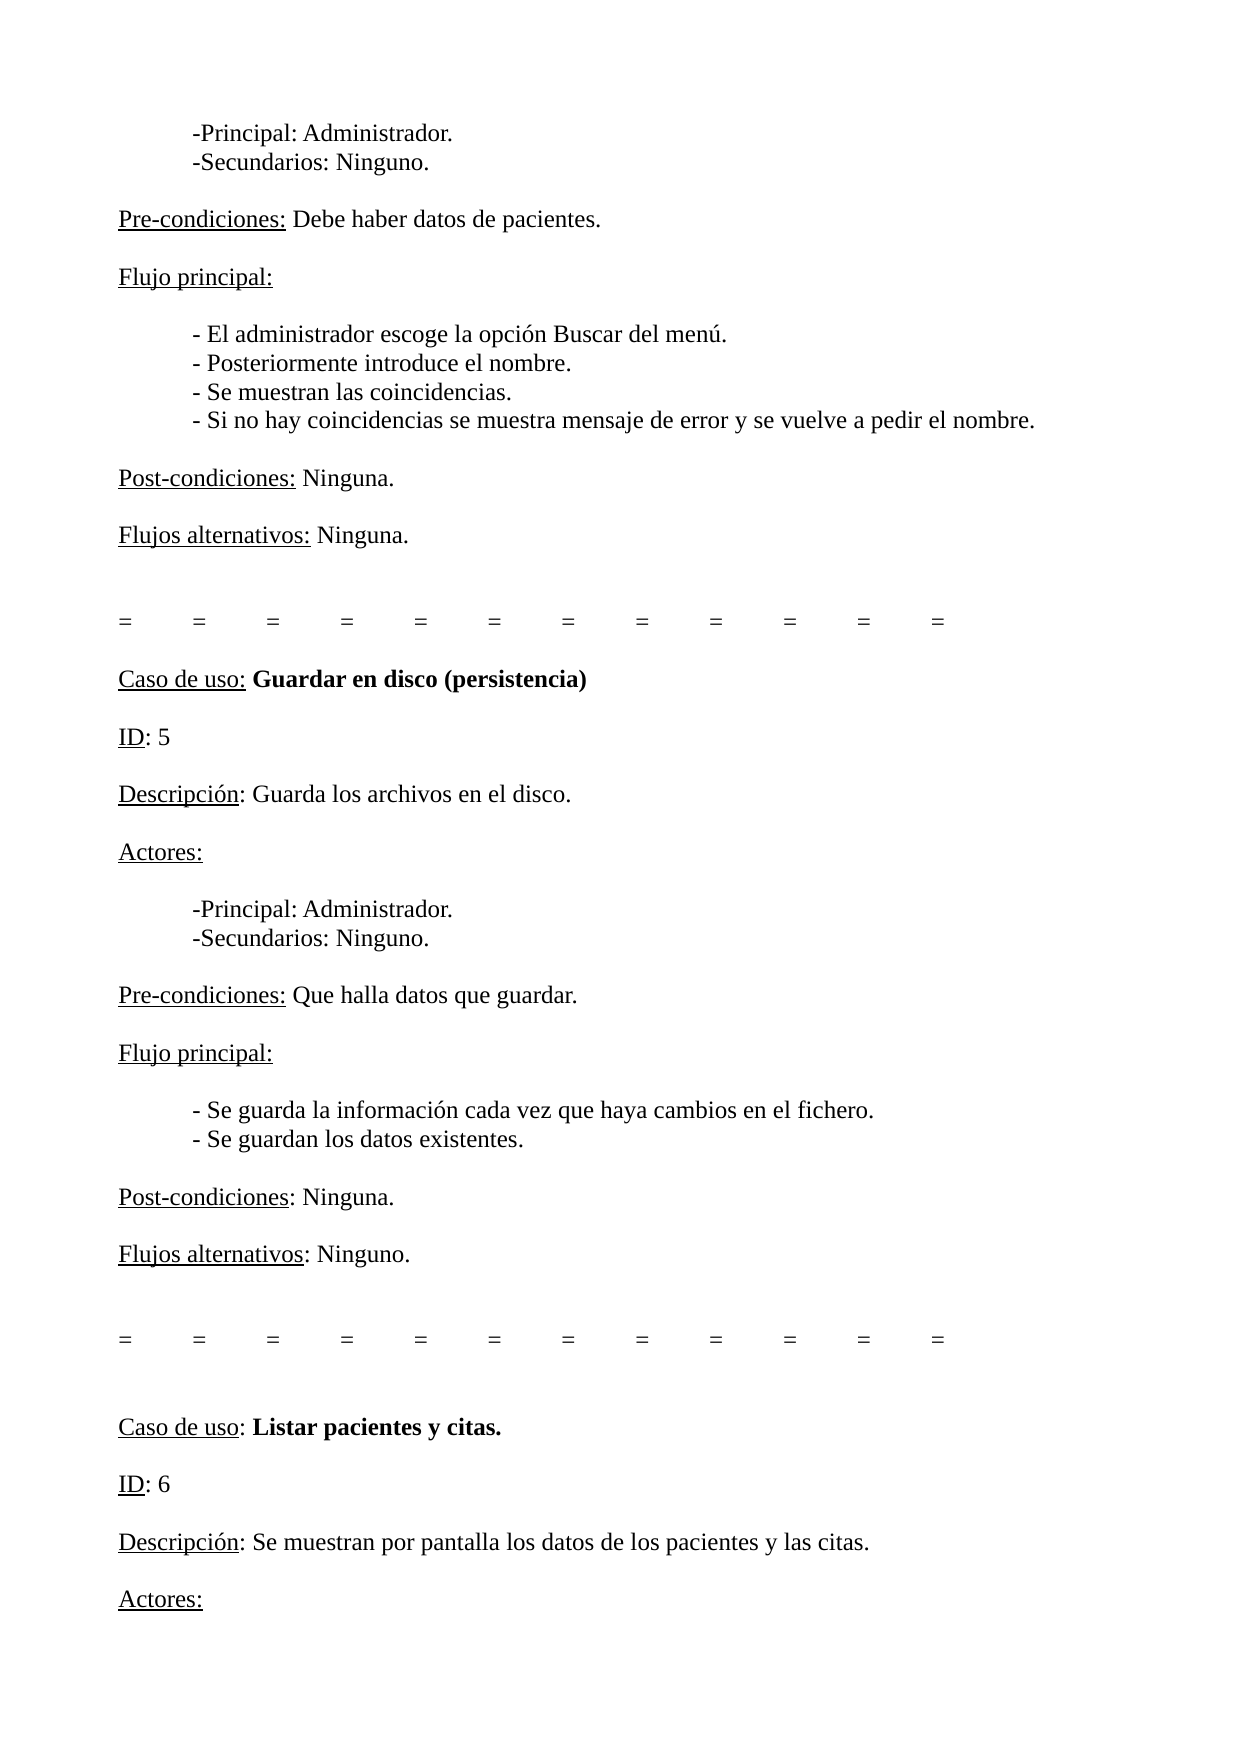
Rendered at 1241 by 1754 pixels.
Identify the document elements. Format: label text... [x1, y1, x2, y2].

text Actores: [118, 1584, 1122, 1613]
text Descripción: Guarda los archivos en el disco. [118, 779, 1122, 808]
text Flujos alternativos: Ninguna. [118, 521, 1122, 549]
text - Se muestran las coincidencias. [118, 377, 1122, 406]
text - Si no hay coincidencias se muestra mensaje de error y se vuelve a pedir el nombre. [118, 406, 1122, 434]
text Pre-condiciones: Que halla datos que guardar. [118, 981, 1122, 1009]
text Actores: [118, 837, 1122, 866]
text ID: 5 [118, 722, 1122, 751]
text ID: 6 [118, 1469, 1122, 1498]
text Post-condiciones: Ninguna. [118, 463, 1122, 492]
text Post-condiciones: Ninguna. [118, 1182, 1122, 1211]
text Pre-condiciones: Debe haber datos de pacientes. [118, 204, 1122, 233]
text Descripción: Se muestran por pantalla los datos de los pacientes y las citas. [118, 1527, 1122, 1556]
text Caso de uso: Guardar en disco (persistencia) [118, 664, 1122, 693]
text -Secundarios: Ninguno. [118, 147, 1122, 176]
text Flujos alternativos: Ninguno. [118, 1239, 1122, 1268]
text - Se guarda la información cada vez que haya cambios en el fichero. [118, 1096, 1122, 1124]
text = = = = = = = = = = = = [118, 607, 1122, 636]
text = = = = = = = = = = = = [118, 1326, 1122, 1354]
text Caso de uso: Listar pacientes y citas. [118, 1412, 1122, 1441]
text Flujo principal: [118, 262, 1122, 291]
text Flujo principal: [118, 1038, 1122, 1067]
text - El administrador escoge la opción Buscar del menú. [118, 319, 1122, 348]
text - Posteriormente introduce el nombre. [118, 348, 1122, 377]
text - Se guardan los datos existentes. [118, 1124, 1122, 1153]
text -Secundarios: Ninguno. [118, 923, 1122, 952]
text -Principal: Administrador. [118, 118, 1122, 147]
text -Principal: Administrador. [118, 894, 1122, 923]
